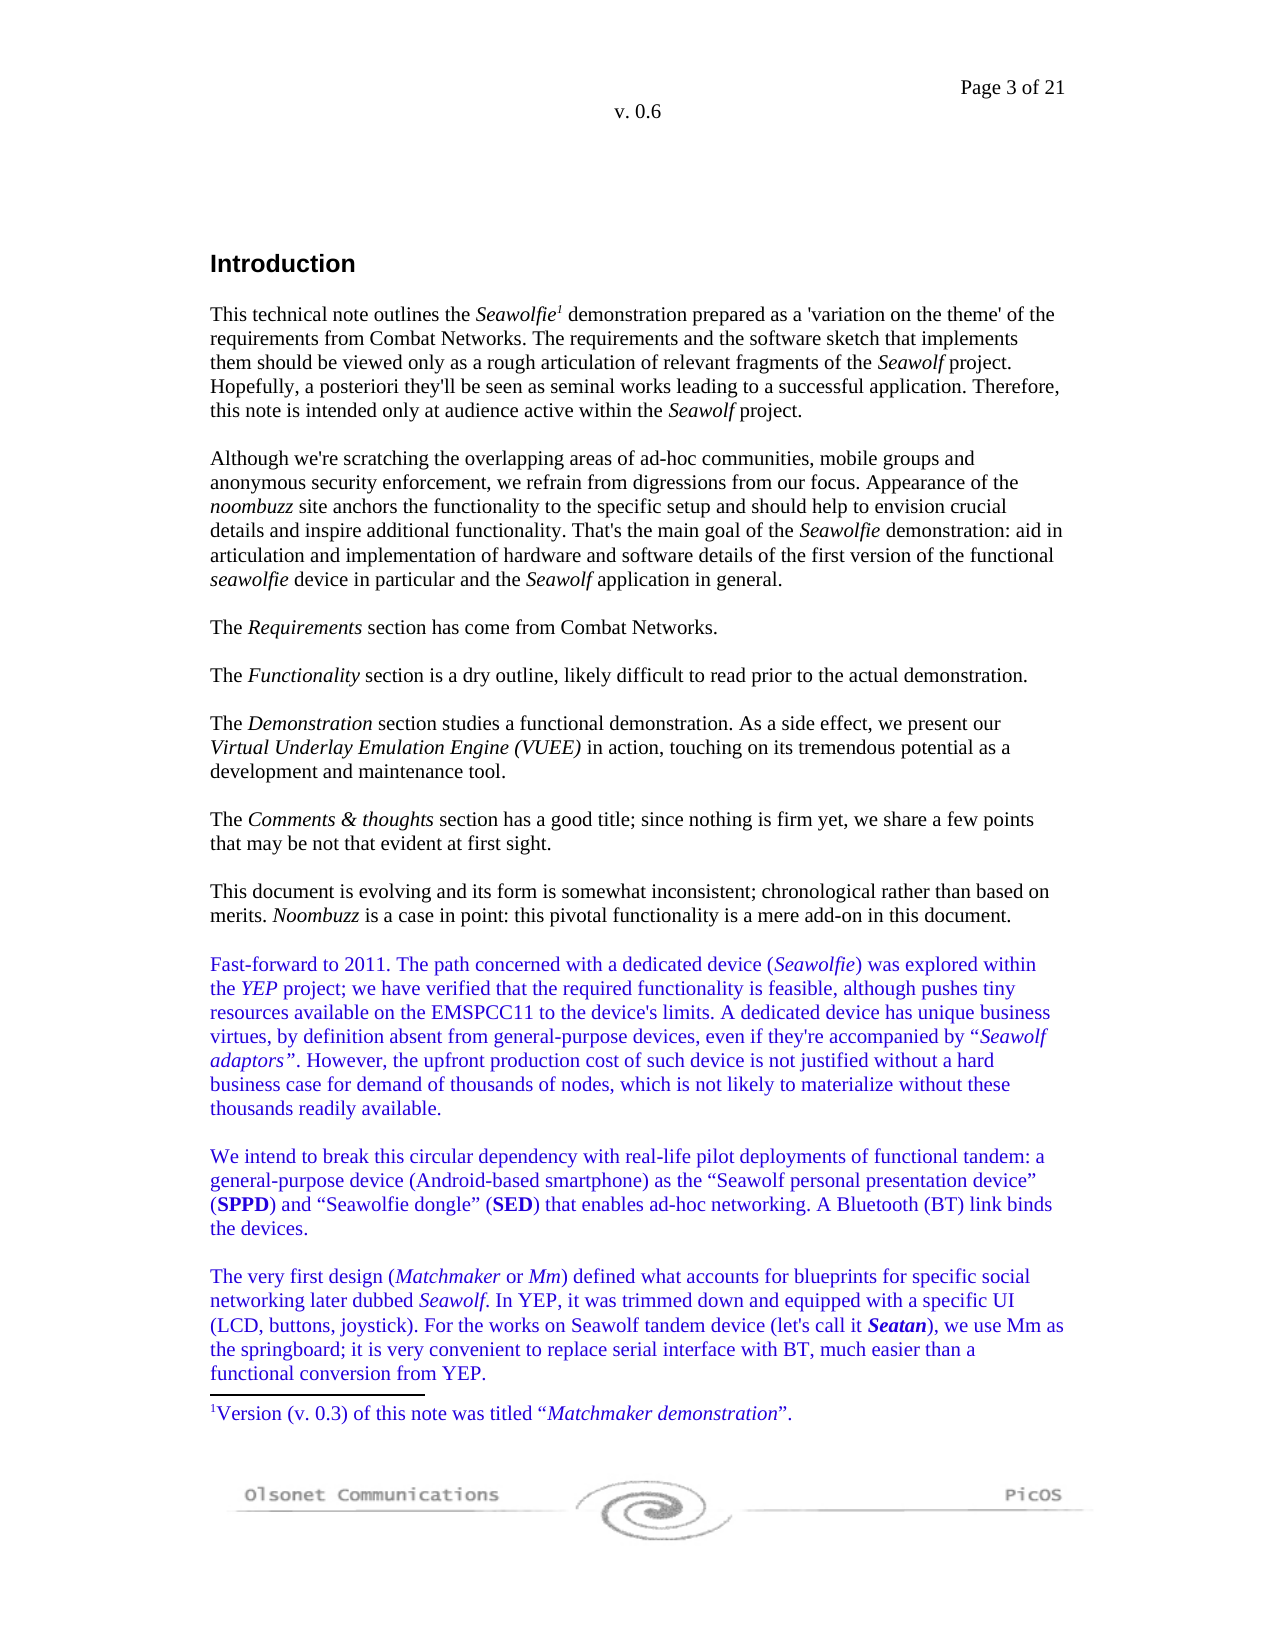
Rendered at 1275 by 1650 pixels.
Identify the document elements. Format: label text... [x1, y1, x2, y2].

text Fast-forward to 2011. The path concerned with a dedicated device (Seawolfie) was explored within the YEP project; we have verified that the required functionality is feasible, although pushes tiny resources available on the EMSPCC11 to the device's limits. A dedicated device has unique business virtues, by definition absent from general-purpose devices, even if they're accompanied by “Seawolf adaptors”. However, the upfront production cost of such device is not justified without a hard business case for demand of thousands of nodes, which is not likely to materialize without these thousands readily available. [210, 952, 1065, 1120]
text The Comments & thoughts section has a good title; since nothing is firm yet, we share a few points that may be not that evident at first sight. [210, 807, 1065, 855]
text This technical note outlines the Seawolfie demonstration prepared as a 'variation on the theme' of the requirements from Combat Networks. The requirements and the software sketch that implements them should be viewed only as a rough articulation of relevant fragments of the Seawolf project. Hopefully, a posteriori they'll be seen as seminal works leading to a successful application. Therefore, this note is intended only at audience active within the Seawolf project. [210, 302, 1065, 422]
text The Functionality section is a dry outline, likely difficult to read prior to the actual demonstration. [210, 663, 1065, 687]
text We intend to break this circular dependency with real-life pilot deployments of functional tandem: a general-purpose device (Android-based smartphone) as the “Seawolf personal presentation device” (SPPD) and “Seawolfie dongle” (SED) that enables ad-hoc networking. A Bluetooth (BT) link binds the devices. [210, 1144, 1065, 1240]
text Version (v. 0.3) of this note was titled “Matchmaker demonstration”. [210, 1401, 1065, 1425]
text The Requirements section has come from Combat Networks. [210, 615, 1065, 639]
text This document is evolving and its form is somewhat inconsistent; chronological rather than based on merits. Noombuzz is a case in point: this pivotal functionality is a mere add-on in this document. [210, 879, 1065, 927]
subtitle Introduction [210, 249, 1065, 278]
picture [226, 1464, 1094, 1566]
text The very first design (Matchmaker or Mm) defined what accounts for blueprints for specific social networking later dubbed Seawolf. In YEP, it was trimmed down and equipped with a specific UI (LCD, buttons, joystick). For the works on Seawolf tandem device (let's call it Seatan), we use Mm as the springboard; it is very convenient to replace serial interface with BT, much easier than a functional conversion from YEP. [210, 1264, 1065, 1385]
text Although we're scratching the overlapping areas of ad-hoc communities, mobile groups and anonymous security enforcement, we refrain from digressions from our focus. Appearance of the noombuzz site anchors the functionality to the specific setup and should help to envision crucial details and inspire additional functionality. That's the main goal of the Seawolfie demonstration: aid in articulation and implementation of hardware and software details of the first version of the functional seawolfie device in particular and the Seawolf application in general. [210, 446, 1065, 591]
text The Demonstration section studies a functional demonstration. As a side effect, we present our Virtual Underlay Emulation Engine (VUEE) in action, touching on its tremendous potential as a development and maintenance tool. [210, 711, 1065, 783]
